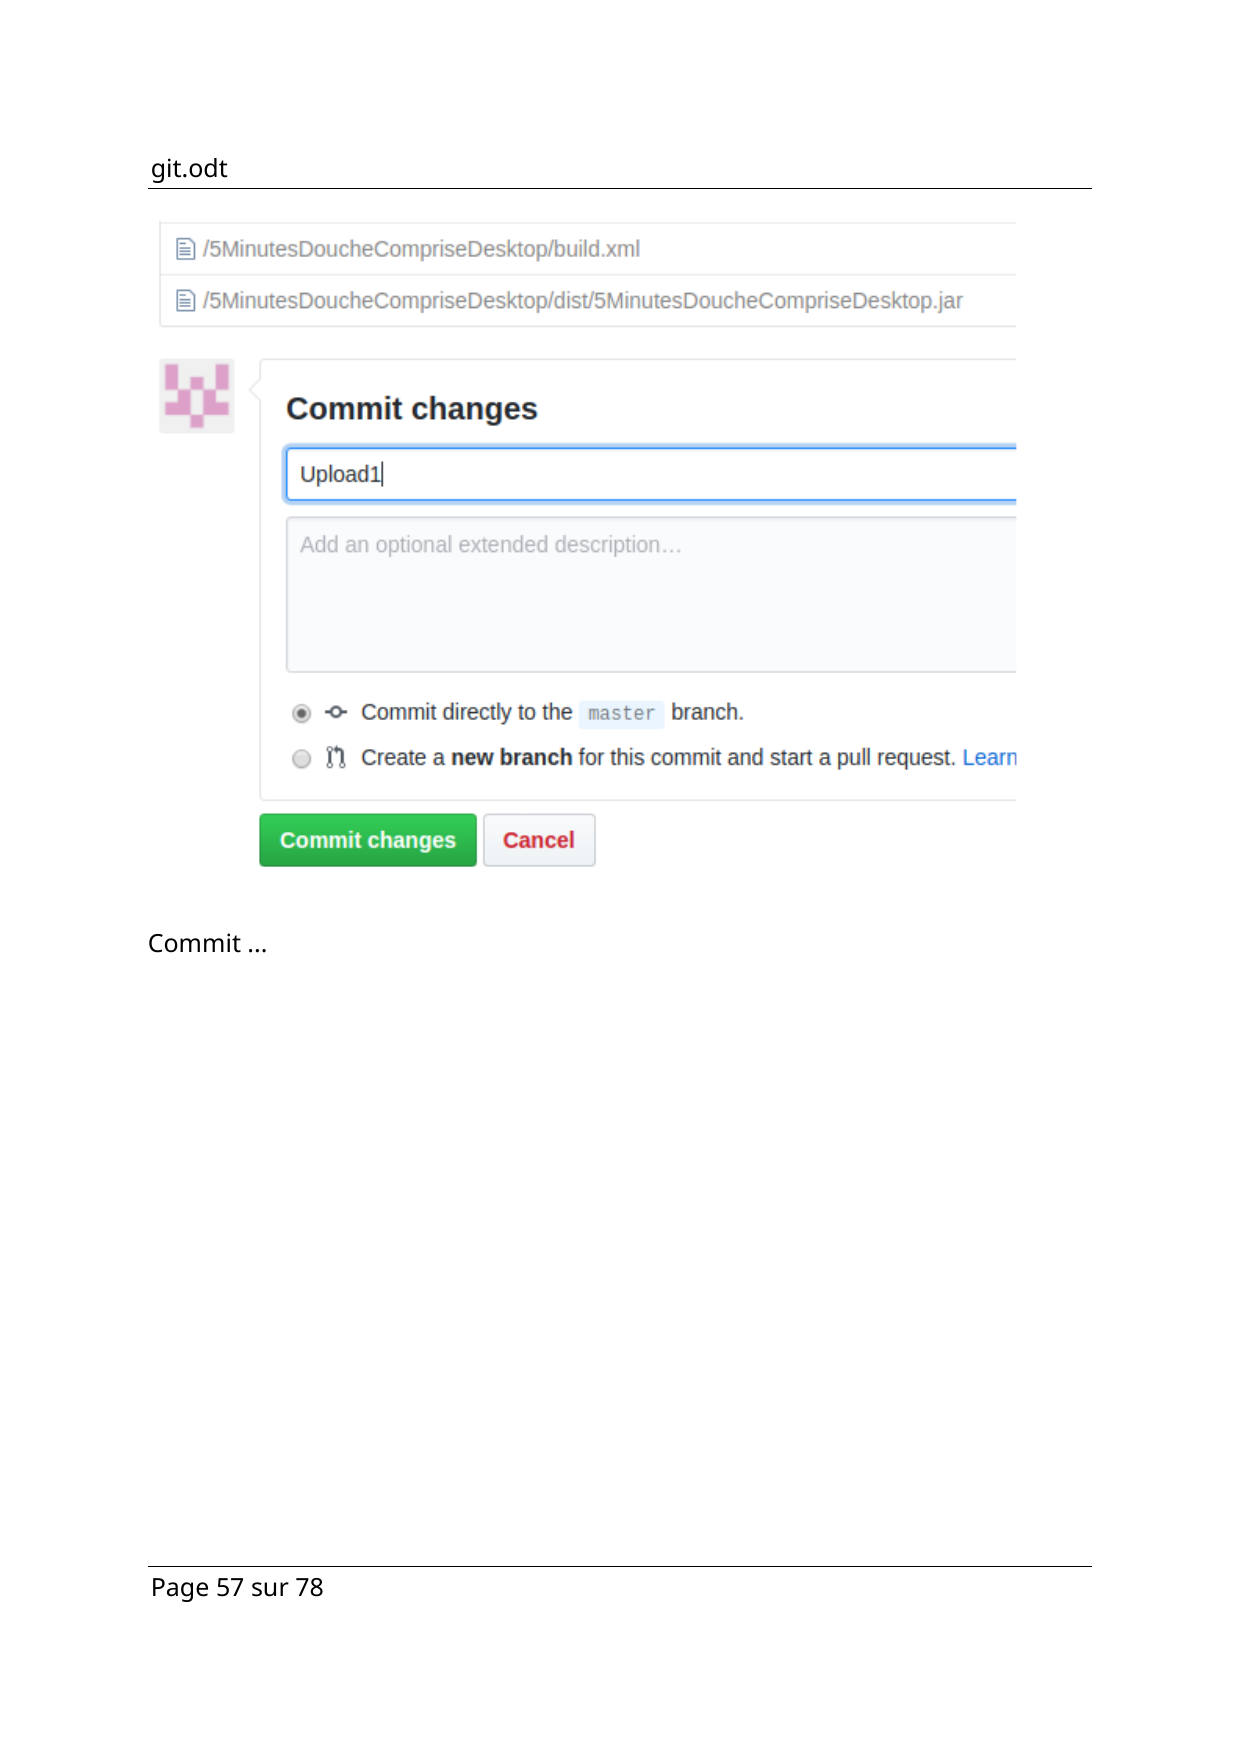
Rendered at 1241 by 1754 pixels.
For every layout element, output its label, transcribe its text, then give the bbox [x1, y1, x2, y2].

text Commit ... [148, 926, 1092, 960]
picture [147, 221, 1017, 892]
